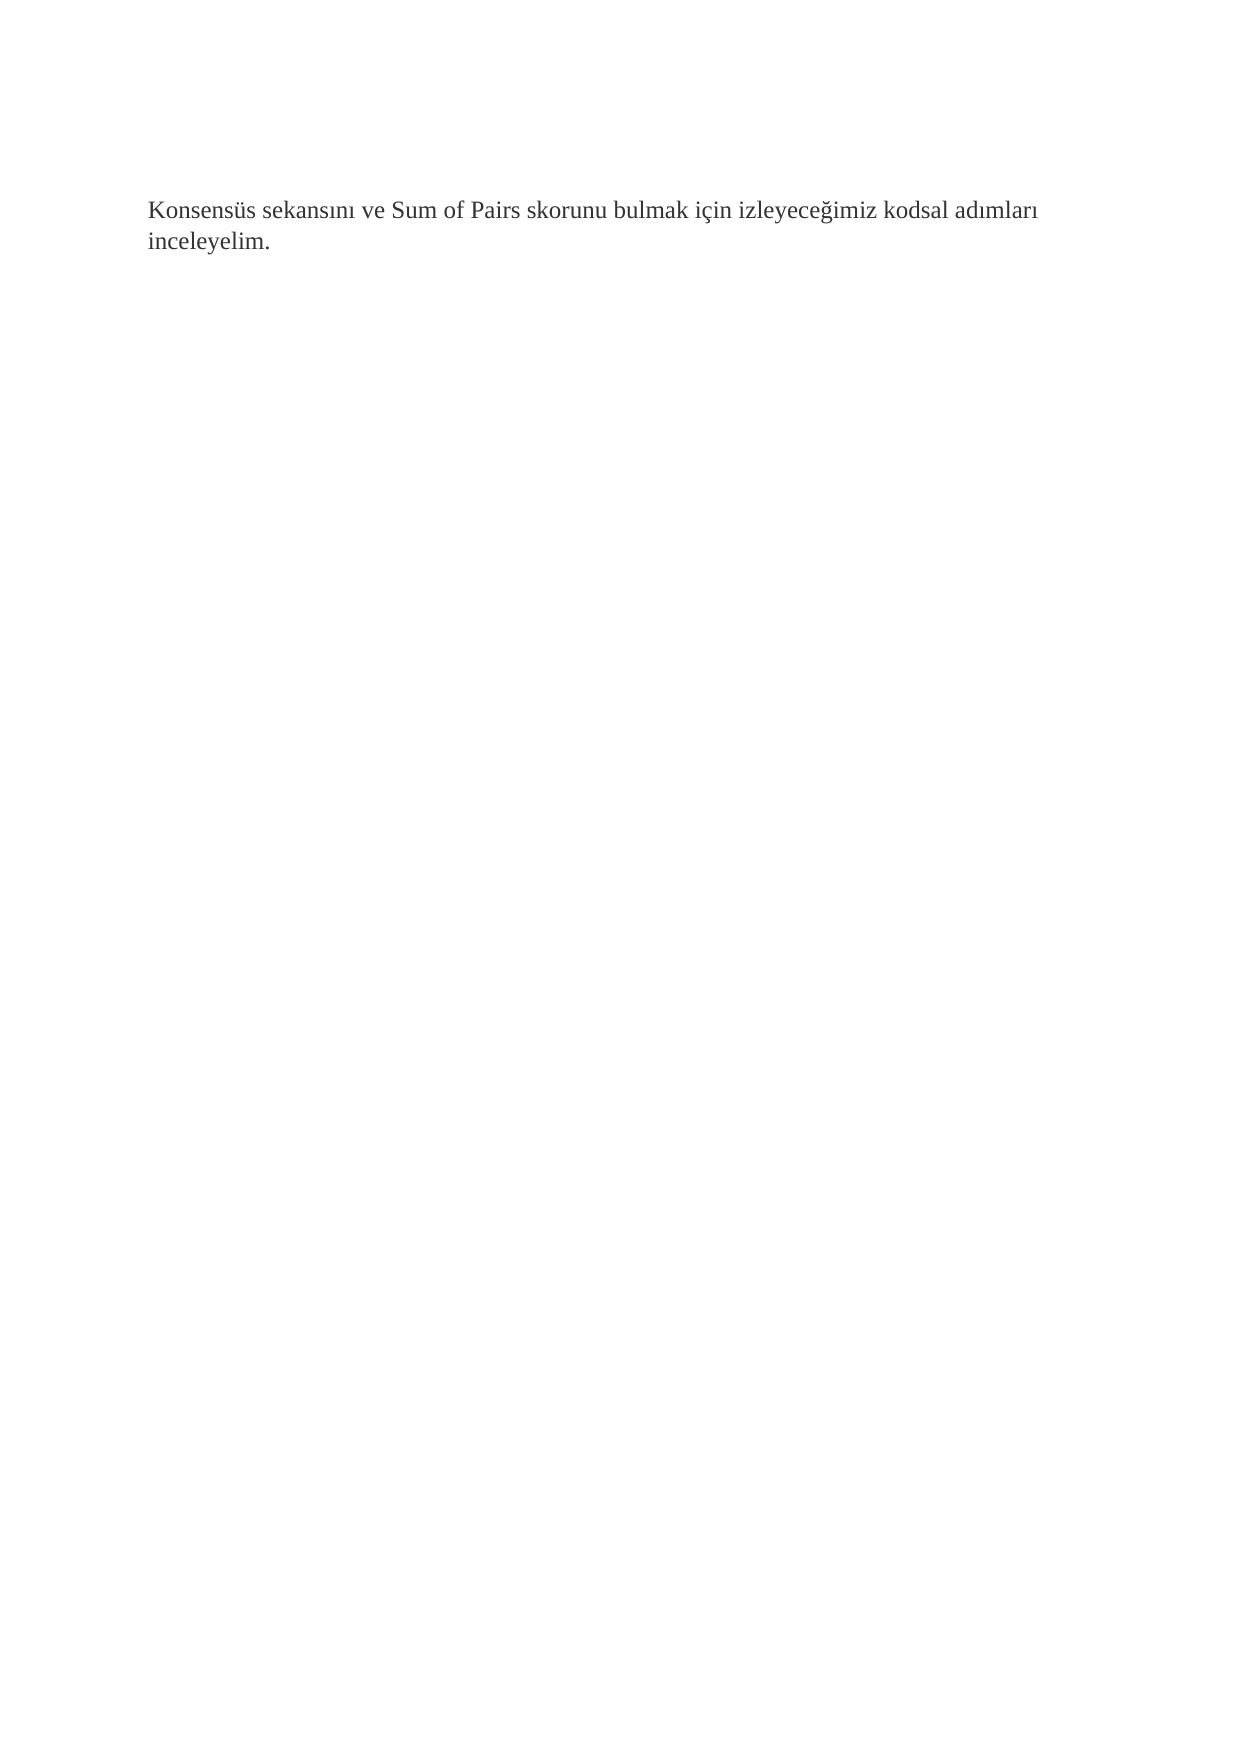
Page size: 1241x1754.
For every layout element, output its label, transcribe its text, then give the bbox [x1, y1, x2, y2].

text Konsensüs sekansını ve Sum of Pairs skorunu bulmak için izleyeceğimiz kodsal adımları inceleyelim. [148, 195, 1093, 255]
